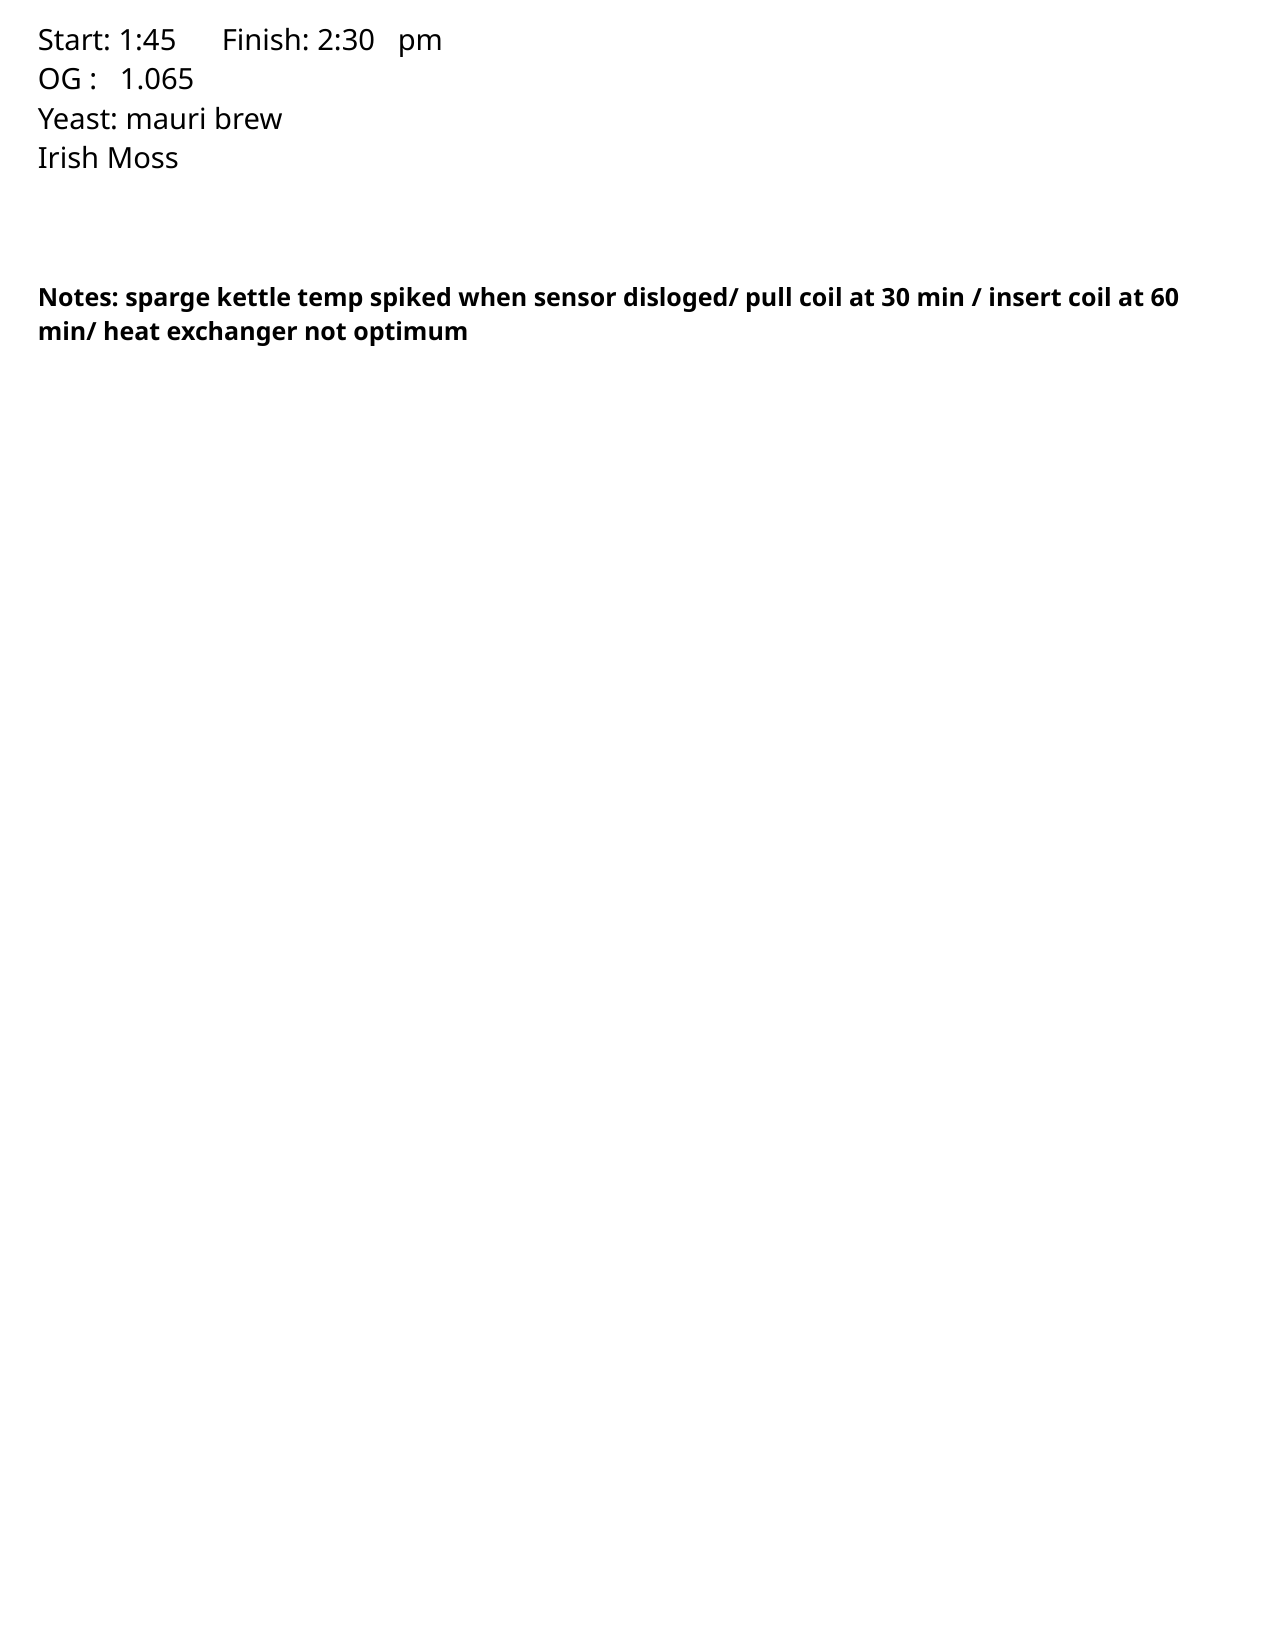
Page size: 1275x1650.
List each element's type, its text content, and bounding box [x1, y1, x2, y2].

text Notes: sparge kettle temp spiked when sensor disloged/ pull coil at 30 min / insert coil at 60 min/ heat exchanger not optimum [38, 280, 1237, 348]
text Irish Moss [38, 138, 1237, 177]
text Yeast: mauri brew [38, 98, 1237, 138]
text Start: 1:45 Finish: 2:30 pm [38, 19, 1237, 58]
text OG : 1.065 [38, 58, 1237, 98]
